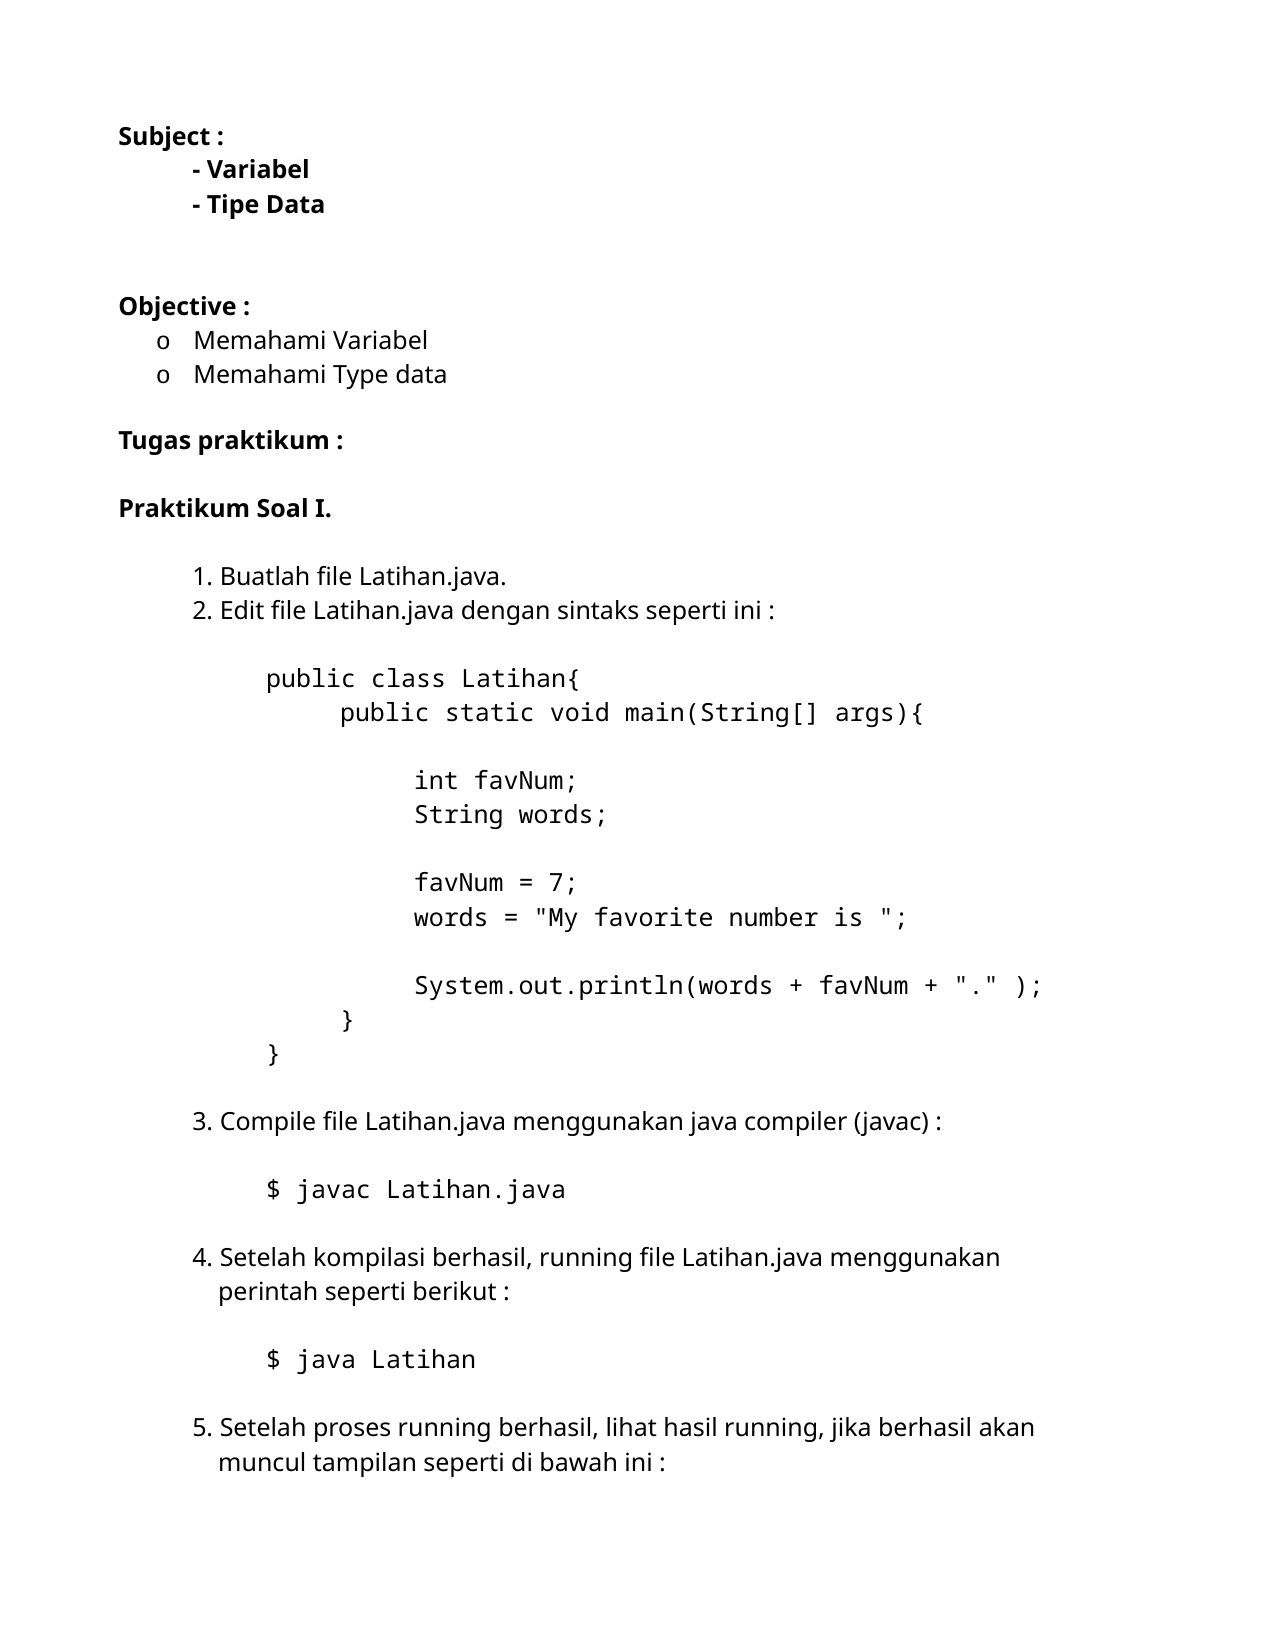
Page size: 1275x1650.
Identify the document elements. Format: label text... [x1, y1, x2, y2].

text words = "My favorite number is "; [118, 899, 1157, 933]
text perintah seperti berikut : $ java Latihan [118, 1274, 1157, 1410]
text String words; [118, 797, 1157, 831]
text Objective : [118, 288, 1157, 322]
text favNum = 7; [118, 865, 1157, 899]
text } 3. Compile file Latihan.java menggunakan java compiler (javac) : $ javac Latihan.java 4. Setelah kompilasi berhasil, running file Latihan.java menggunakan [118, 1035, 1157, 1274]
text muncul tampilan seperti di bawah ini : [118, 1444, 1157, 1512]
text 5. Setelah proses running berhasil, lihat hasil running, jika berhasil akan [118, 1410, 1157, 1444]
text 2. Edit file Latihan.java dengan sintaks seperti ini : public class Latihan{ [118, 593, 1157, 695]
subtitle - Variabel - Tipe Data [118, 152, 1157, 220]
text public static void main(String[] args){ [118, 695, 1157, 729]
text } [118, 1001, 1157, 1035]
list Memahami Variabel [156, 322, 1157, 357]
text Tugas praktikum : [118, 422, 1157, 456]
list Memahami Type data [156, 357, 1157, 391]
subtitle Subject : [118, 118, 1157, 152]
text System.out.println(words + favNum + "." ); [118, 967, 1157, 1001]
text Praktikum Soal I. 1. Buatlah file Latihan.java. [118, 490, 1157, 593]
text int favNum; [118, 763, 1157, 797]
